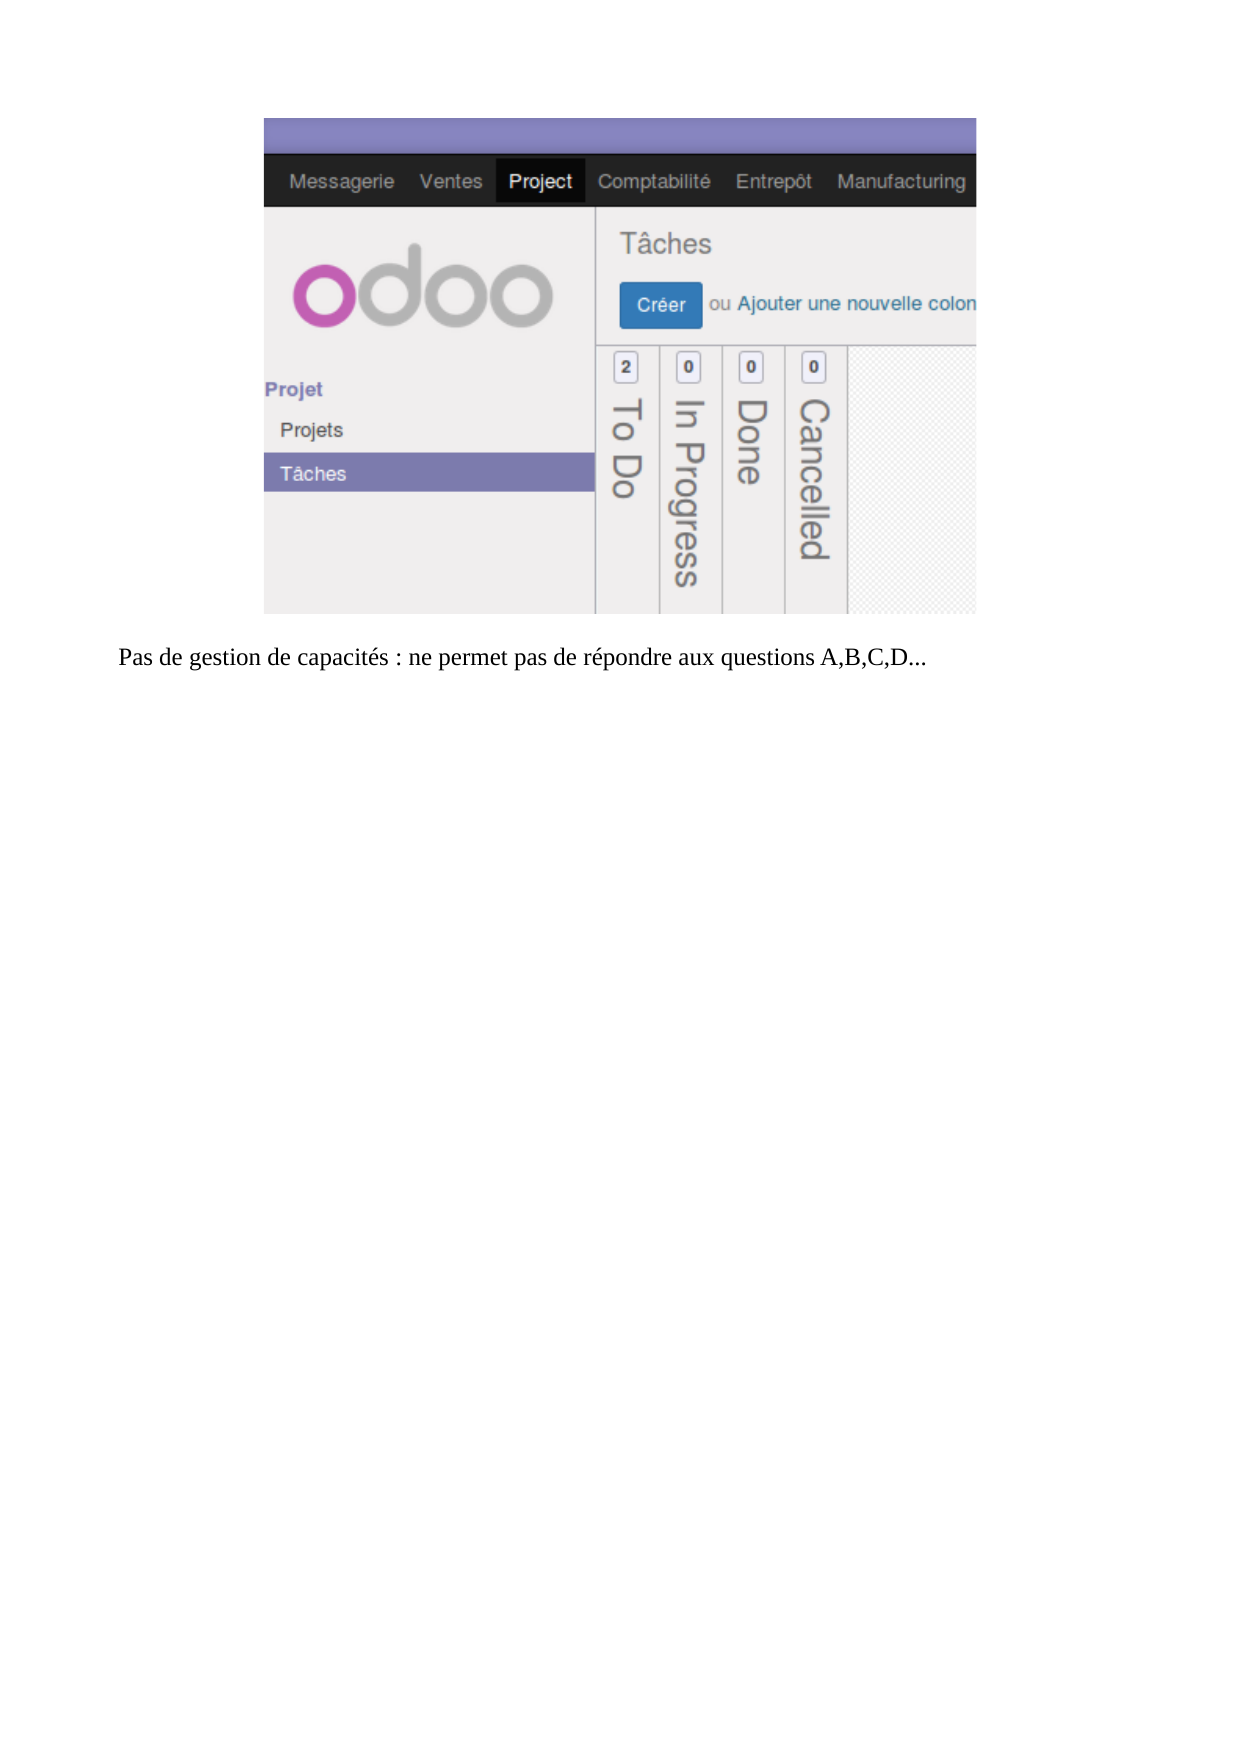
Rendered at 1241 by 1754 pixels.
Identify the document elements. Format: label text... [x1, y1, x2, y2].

text Pas de gestion de capacités : ne permet pas de répondre aux questions A,B,C,D... [118, 642, 1122, 671]
picture [263, 118, 977, 614]
